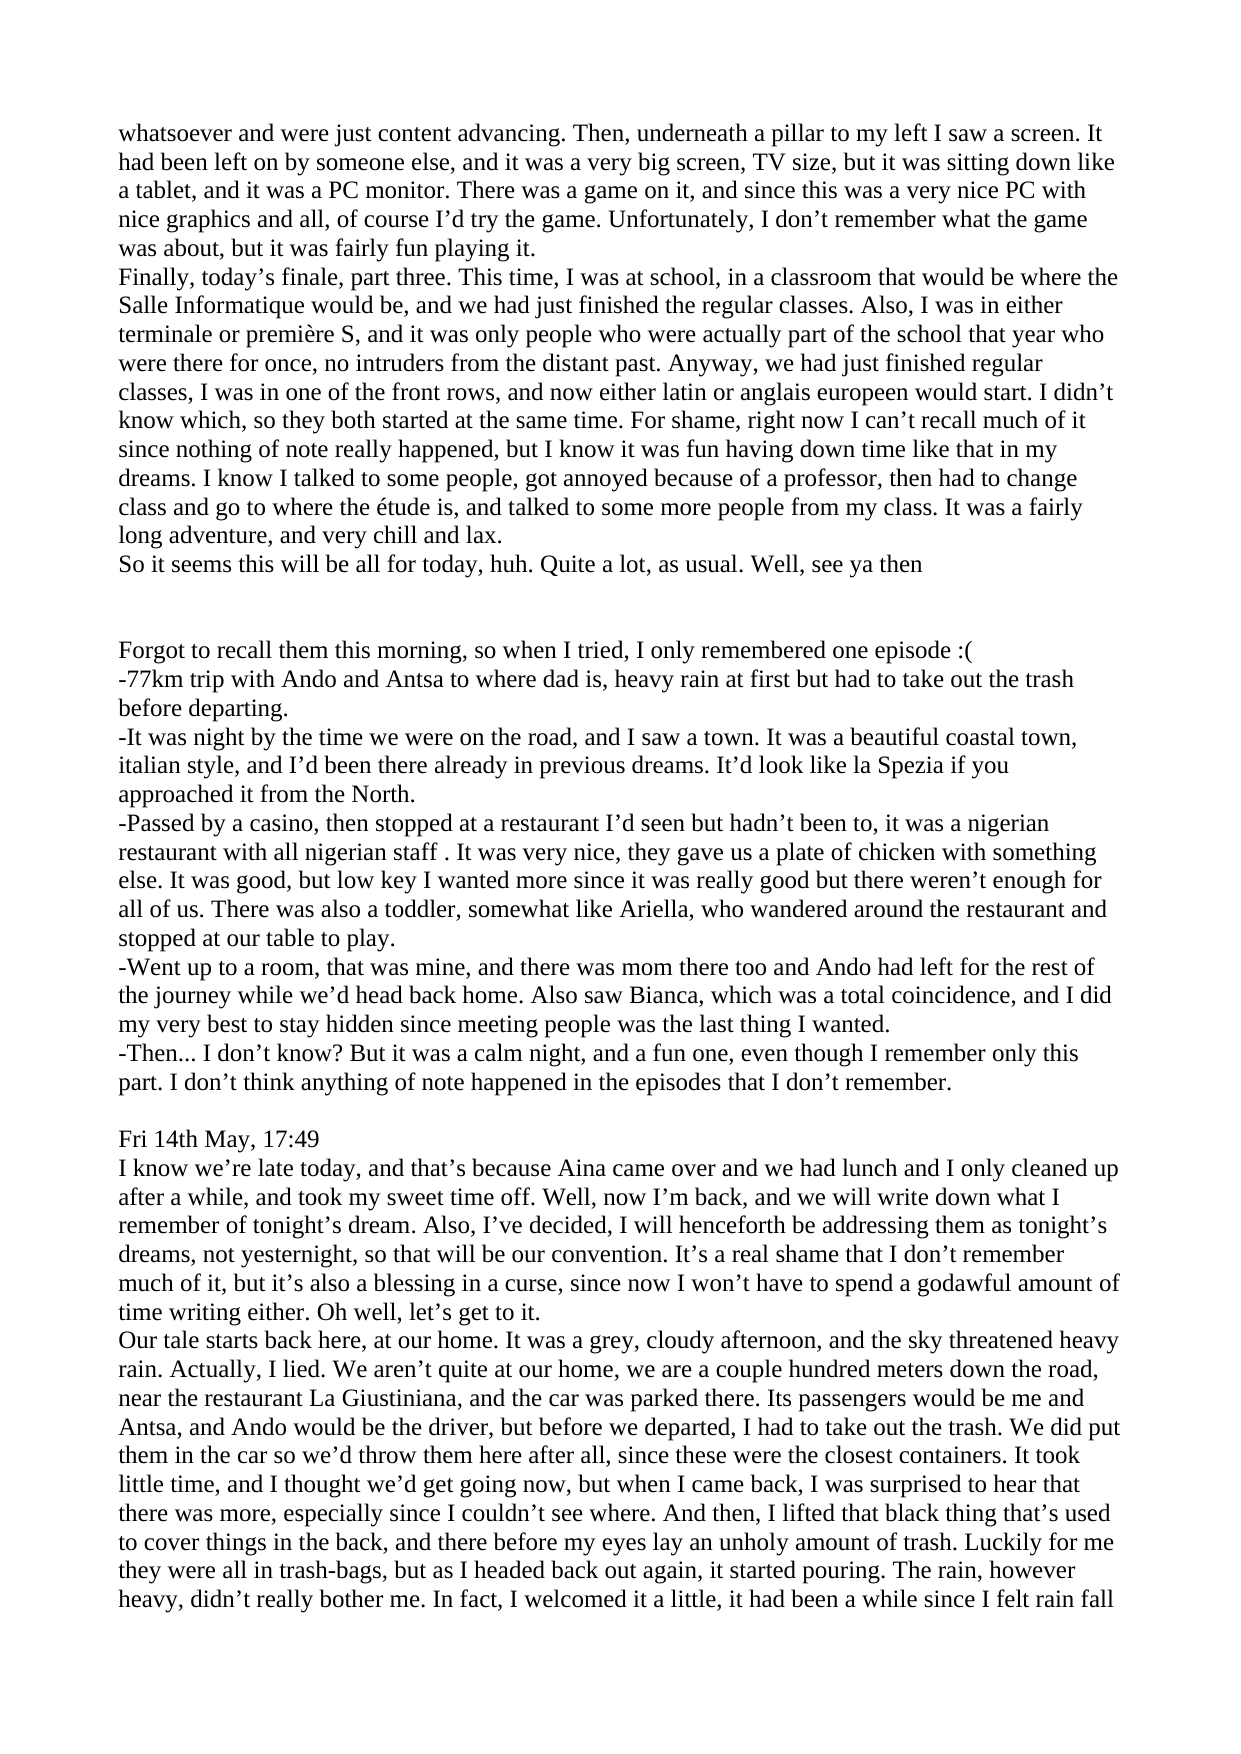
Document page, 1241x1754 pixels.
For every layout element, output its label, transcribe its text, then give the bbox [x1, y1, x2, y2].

text whatsoever and were just content advancing. Then, underneath a pillar to my left I saw a screen. It had been left on by someone else, and it was a very big screen, TV size, but it was sitting down like a tablet, and it was a PC monitor. There was a game on it, and since this was a very nice PC with nice graphics and all, of course I’d try the game. Unfortunately, I don’t remember what the game was about, but it was fairly fun playing it. [118, 118, 1122, 262]
text Finally, today’s finale, part three. This time, I was at school, in a classroom that would be where the Salle Informatique would be, and we had just finished the regular classes. Also, I was in either terminale or première S, and it was only people who were actually part of the school that year who were there for once, no intruders from the distant past. Anyway, we had just finished regular classes, I was in one of the front rows, and now either latin or anglais europeen would start. I didn’t know which, so they both started at the same time. For shame, right now I can’t recall much of it since nothing of note really happened, but I know it was fun having down time like that in my dreams. I know I talked to some people, got annoyed because of a professor, then had to change class and go to where the étude is, and talked to some more people from my class. It was a fairly long adventure, and very chill and lax. [118, 262, 1122, 549]
text I know we’re late today, and that’s because Aina came over and we had lunch and I only cleaned up after a while, and took my sweet time off. Well, now I’m back, and we will write down what I remember of tonight’s dream. Also, I’ve decided, I will henceforth be addressing them as tonight’s dreams, not yesternight, so that will be our convention. It’s a real shame that I don’t remember much of it, but it’s also a blessing in a curse, since now I won’t have to spend a godawful amount of time writing either. Oh well, let’s get to it. [118, 1153, 1122, 1326]
text -Passed by a casino, then stopped at a restaurant I’d seen but hadn’t been to, it was a nigerian restaurant with all nigerian staff . It was very nice, they gave us a plate of chicken with something else. It was good, but low key I wanted more since it was really good but there weren’t enough for all of us. There was also a toddler, somewhat like Ariella, who wandered around the restaurant and stopped at our table to play. [118, 808, 1122, 952]
text -Then... I don’t know? But it was a calm night, and a fun one, even though I remember only this part. I don’t think anything of note happened in the episodes that I don’t remember. [118, 1038, 1122, 1096]
text -Went up to a room, that was mine, and there was mom there too and Ando had left for the rest of the journey while we’d head back home. Also saw Bianca, which was a total coincidence, and I did my very best to stay hidden since meeting people was the last thing I wanted. [118, 952, 1122, 1038]
text Our tale starts back here, at our home. It was a grey, cloudy afternoon, and the sky threatened heavy rain. Actually, I lied. We aren’t quite at our home, we are a couple hundred meters down the road, near the restaurant La Giustiniana, and the car was parked there. Its passengers would be me and Antsa, and Ando would be the driver, but before we departed, I had to take out the trash. We did put them in the car so we’d throw them here after all, since these were the closest containers. It took little time, and I thought we’d get going now, but when I came back, I was surprised to hear that there was more, especially since I couldn’t see where. And then, I lifted that black thing that’s used to cover things in the back, and there before my eyes lay an unholy amount of trash. Luckily for me they were all in trash-bags, but as I headed back out again, it started pouring. The rain, however heavy, didn’t really bother me. In fact, I welcomed it a little, it had been a while since I felt rain fall [118, 1326, 1122, 1613]
text -It was night by the time we were on the road, and I saw a town. It was a beautiful coastal town, italian style, and I’d been there already in previous dreams. It’d look like la Spezia if you approached it from the North. [118, 722, 1122, 808]
text Fri 14th May, 17:49 [118, 1124, 1122, 1153]
text So it seems this will be all for today, huh. Quite a lot, as usual. Well, see ya then [118, 549, 1122, 578]
text -77km trip with Ando and Antsa to where dad is, heavy rain at first but had to take out the trash before departing. [118, 664, 1122, 722]
text Forgot to recall them this morning, so when I tried, I only remembered one episode :( [118, 636, 1122, 664]
